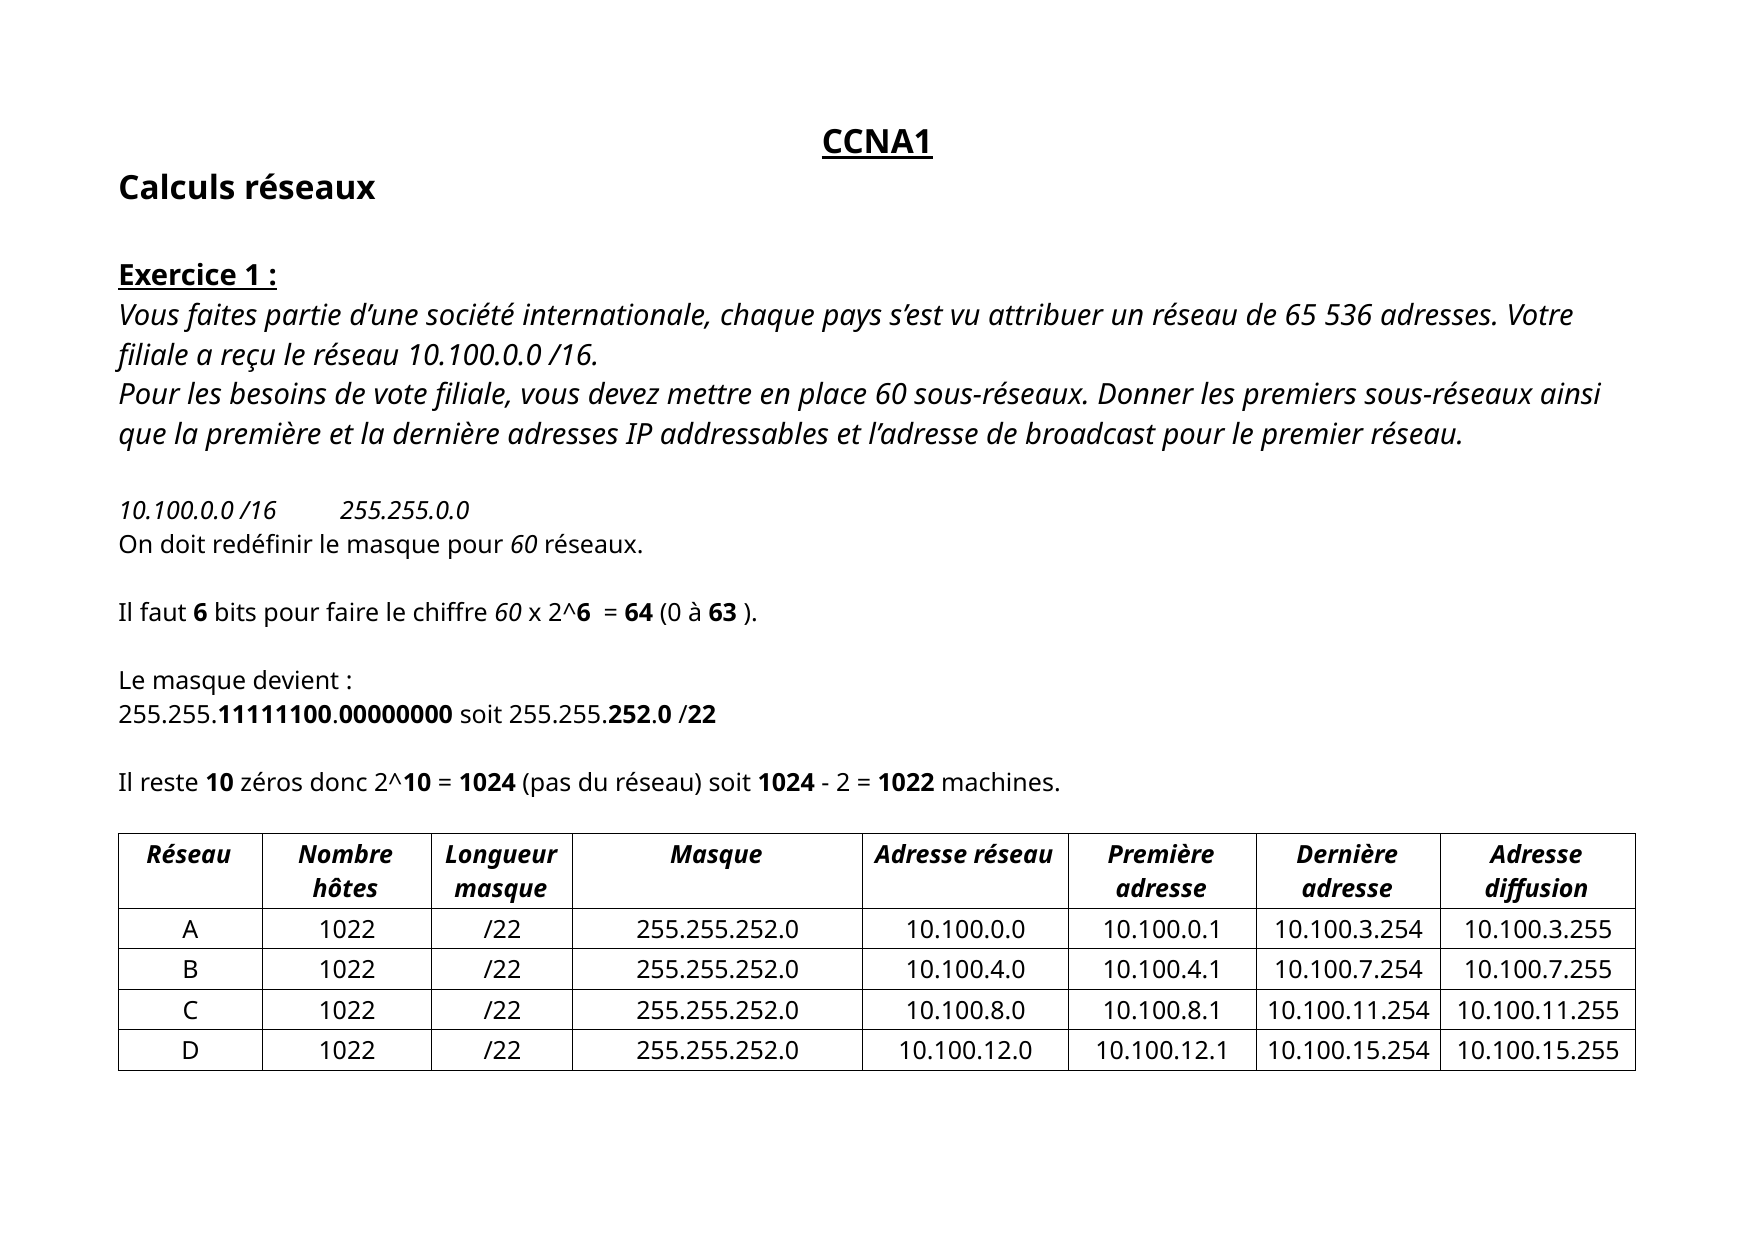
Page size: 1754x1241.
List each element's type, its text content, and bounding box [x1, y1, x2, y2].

table_cell 255.255.252.0 [573, 990, 862, 1029]
table_cell 10.100.0.1 [1069, 909, 1256, 948]
table_cell 1022 [263, 909, 431, 948]
text On doit redéfinir le masque pour 60 réseaux. [118, 527, 1636, 561]
text Le masque devient : [118, 663, 1636, 697]
table_cell 10.100.8.1 [1069, 990, 1256, 1029]
table_cell /22 [432, 909, 572, 948]
table_cell 255.255.252.0 [573, 909, 862, 948]
text Calculs réseaux [118, 163, 1636, 209]
table_header Masque [573, 834, 862, 908]
table_cell 10.100.15.254 [1257, 1030, 1440, 1070]
table_cell 255.255.252.0 [573, 1030, 862, 1070]
table_cell 10.100.7.254 [1257, 949, 1440, 989]
table_header Longueur masque [432, 834, 572, 908]
text Pour les besoins de vote filiale, vous devez mettre en place 60 sous-réseaux. Donner les premiers sous-réseaux ainsi que la première et la dernière adresses IP addressables et l’adresse de broadcast pour le premier réseau. [118, 373, 1636, 453]
table_cell 10.100.8.0 [863, 990, 1068, 1029]
table_cell 10.100.11.255 [1441, 990, 1635, 1029]
table_header Adresse réseau [863, 834, 1068, 908]
table_header Nombre hôtes [263, 834, 431, 908]
table_cell 255.255.252.0 [573, 949, 862, 989]
table_header Réseau [119, 834, 262, 908]
table_cell 10.100.3.255 [1441, 909, 1635, 948]
table_header Adresse diffusion [1441, 834, 1635, 908]
text 10.100.0.0 /16 255.255.0.0 [118, 492, 1636, 527]
table_header Première adresse [1069, 834, 1256, 908]
table_cell 10.100.15.255 [1441, 1030, 1635, 1070]
text Il faut 6 bits pour faire le chiffre 60 x 2^6 = 64 (0 à 63 ). [118, 595, 1636, 629]
table_cell /22 [432, 1030, 572, 1070]
table_cell C [119, 990, 262, 1029]
text Exercice 1 : [118, 254, 1636, 294]
table_cell 10.100.4.0 [863, 949, 1068, 989]
text Vous faites partie d’une société internationale, chaque pays s’est vu attribuer un réseau de 65 536 adresses. Votre filiale a reçu le réseau 10.100.0.0 /16. [118, 294, 1636, 373]
table_cell 10.100.7.255 [1441, 949, 1635, 989]
table_header Dernière adresse [1257, 834, 1440, 908]
table_cell 1022 [263, 949, 431, 989]
table_cell 1022 [263, 1030, 431, 1070]
table_cell 10.100.4.1 [1069, 949, 1256, 989]
text CCNA1 [118, 118, 1636, 163]
table_cell D [119, 1030, 262, 1070]
table_cell /22 [432, 990, 572, 1029]
table_cell B [119, 949, 262, 989]
table_cell 10.100.12.0 [863, 1030, 1068, 1070]
table_cell 1022 [263, 990, 431, 1029]
text Il reste 10 zéros donc 2^10 = 1024 (pas du réseau) soit 1024 - 2 = 1022 machines. [118, 765, 1636, 799]
table_cell 10.100.12.1 [1069, 1030, 1256, 1070]
table_cell 10.100.11.254 [1257, 990, 1440, 1029]
table_cell 10.100.3.254 [1257, 909, 1440, 948]
table_cell /22 [432, 949, 572, 989]
table_cell A [119, 909, 262, 948]
table_cell 10.100.0.0 [863, 909, 1068, 948]
text 255.255.11111100.00000000 soit 255.255.252.0 /22 [118, 697, 1636, 731]
